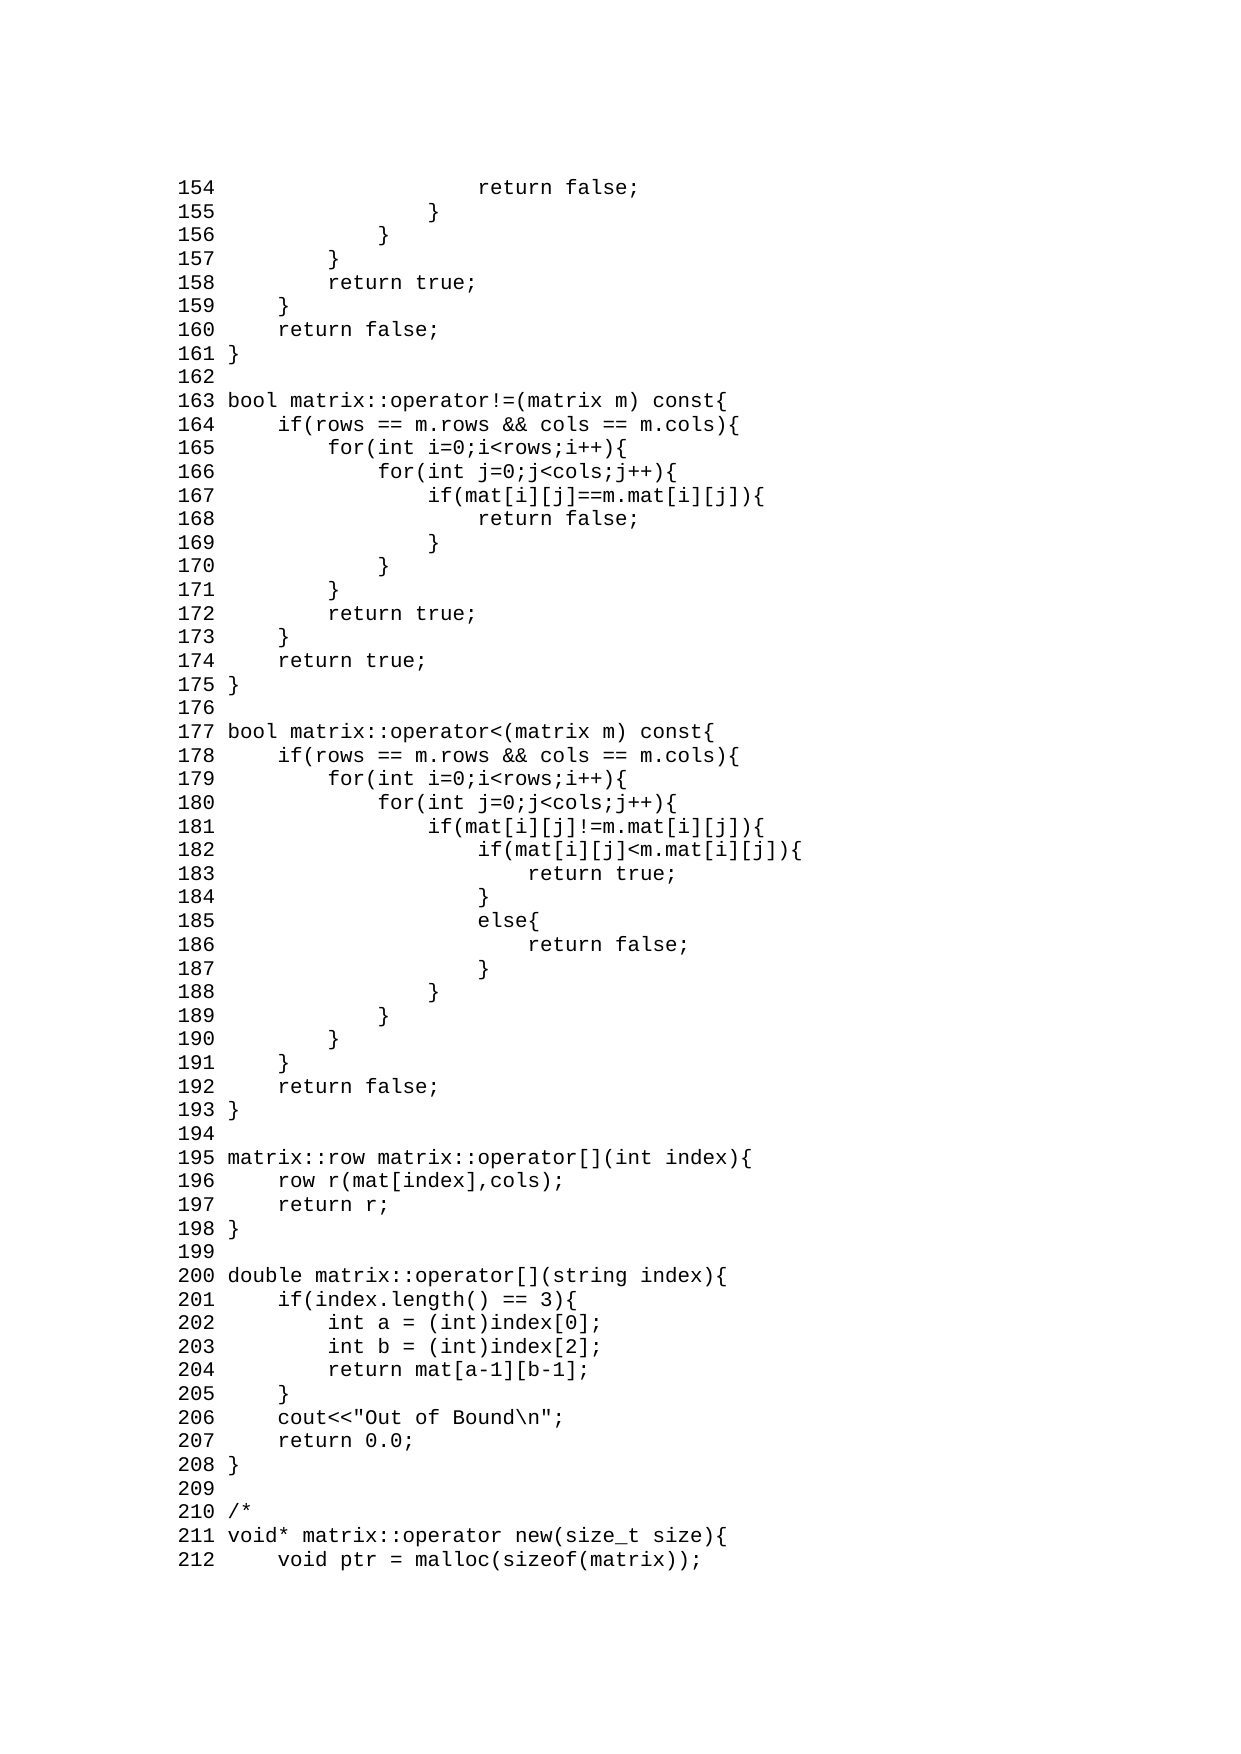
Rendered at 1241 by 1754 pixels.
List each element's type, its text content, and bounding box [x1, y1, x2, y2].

text 172 return true; [177, 603, 1122, 626]
text 159 } [177, 295, 1122, 319]
text 189 } [177, 1005, 1122, 1028]
text 192 return false; [177, 1076, 1122, 1099]
text 199 [177, 1241, 1122, 1265]
text 182 if(mat[i][j]<m.mat[i][j]){ [177, 839, 1122, 863]
text 184 } [177, 887, 1122, 910]
text 173 } [177, 626, 1122, 650]
text 158 return true; [177, 272, 1122, 295]
text 203 int b = (int)index[2]; [177, 1336, 1122, 1359]
text 207 return 0.0; [177, 1430, 1122, 1454]
text 209 [177, 1478, 1122, 1501]
text 186 return false; [177, 934, 1122, 957]
text 160 return false; [177, 319, 1122, 343]
text 196 row r(mat[index],cols); [177, 1170, 1122, 1194]
text 154 return false; [177, 177, 1122, 201]
text 197 return r; [177, 1194, 1122, 1218]
text 168 return false; [177, 508, 1122, 532]
text 174 return true; [177, 650, 1122, 674]
text 198 } [177, 1218, 1122, 1241]
text 162 [177, 366, 1122, 390]
text 212 void ptr = malloc(sizeof(matrix)); [177, 1549, 1122, 1572]
text 167 if(mat[i][j]==m.mat[i][j]){ [177, 484, 1122, 508]
text 155 } [177, 201, 1122, 224]
text 171 } [177, 579, 1122, 603]
text 177 bool matrix::operator<(matrix m) const{ [177, 721, 1122, 745]
text 200 double matrix::operator[](string index){ [177, 1265, 1122, 1288]
text 163 bool matrix::operator!=(matrix m) const{ [177, 390, 1122, 414]
text 165 for(int i=0;i<rows;i++){ [177, 437, 1122, 461]
text 188 } [177, 981, 1122, 1005]
text 193 } [177, 1099, 1122, 1123]
text 201 if(index.length() == 3){ [177, 1288, 1122, 1312]
text 210 /* [177, 1501, 1122, 1525]
text 164 if(rows == m.rows && cols == m.cols){ [177, 414, 1122, 437]
text 190 } [177, 1028, 1122, 1052]
text 204 return mat[a-1][b-1]; [177, 1359, 1122, 1383]
text 161 } [177, 343, 1122, 366]
text 187 } [177, 957, 1122, 981]
text 191 } [177, 1052, 1122, 1076]
text 195 matrix::row matrix::operator[](int index){ [177, 1147, 1122, 1170]
text 206 cout<<"Out of Bound\n"; [177, 1407, 1122, 1430]
text 178 if(rows == m.rows && cols == m.cols){ [177, 745, 1122, 768]
text 166 for(int j=0;j<cols;j++){ [177, 461, 1122, 484]
text 180 for(int j=0;j<cols;j++){ [177, 792, 1122, 816]
text 181 if(mat[i][j]!=m.mat[i][j]){ [177, 816, 1122, 839]
text 194 [177, 1123, 1122, 1147]
text 176 [177, 697, 1122, 721]
text 157 } [177, 248, 1122, 272]
text 205 } [177, 1383, 1122, 1407]
text 208 } [177, 1454, 1122, 1478]
text 169 } [177, 532, 1122, 556]
text 185 else{ [177, 910, 1122, 934]
text 170 } [177, 556, 1122, 579]
text 175 } [177, 674, 1122, 697]
text 156 } [177, 224, 1122, 248]
text 211 void* matrix::operator new(size_t size){ [177, 1525, 1122, 1549]
text 202 int a = (int)index[0]; [177, 1312, 1122, 1336]
text 179 for(int i=0;i<rows;i++){ [177, 768, 1122, 792]
text 183 return true; [177, 863, 1122, 887]
